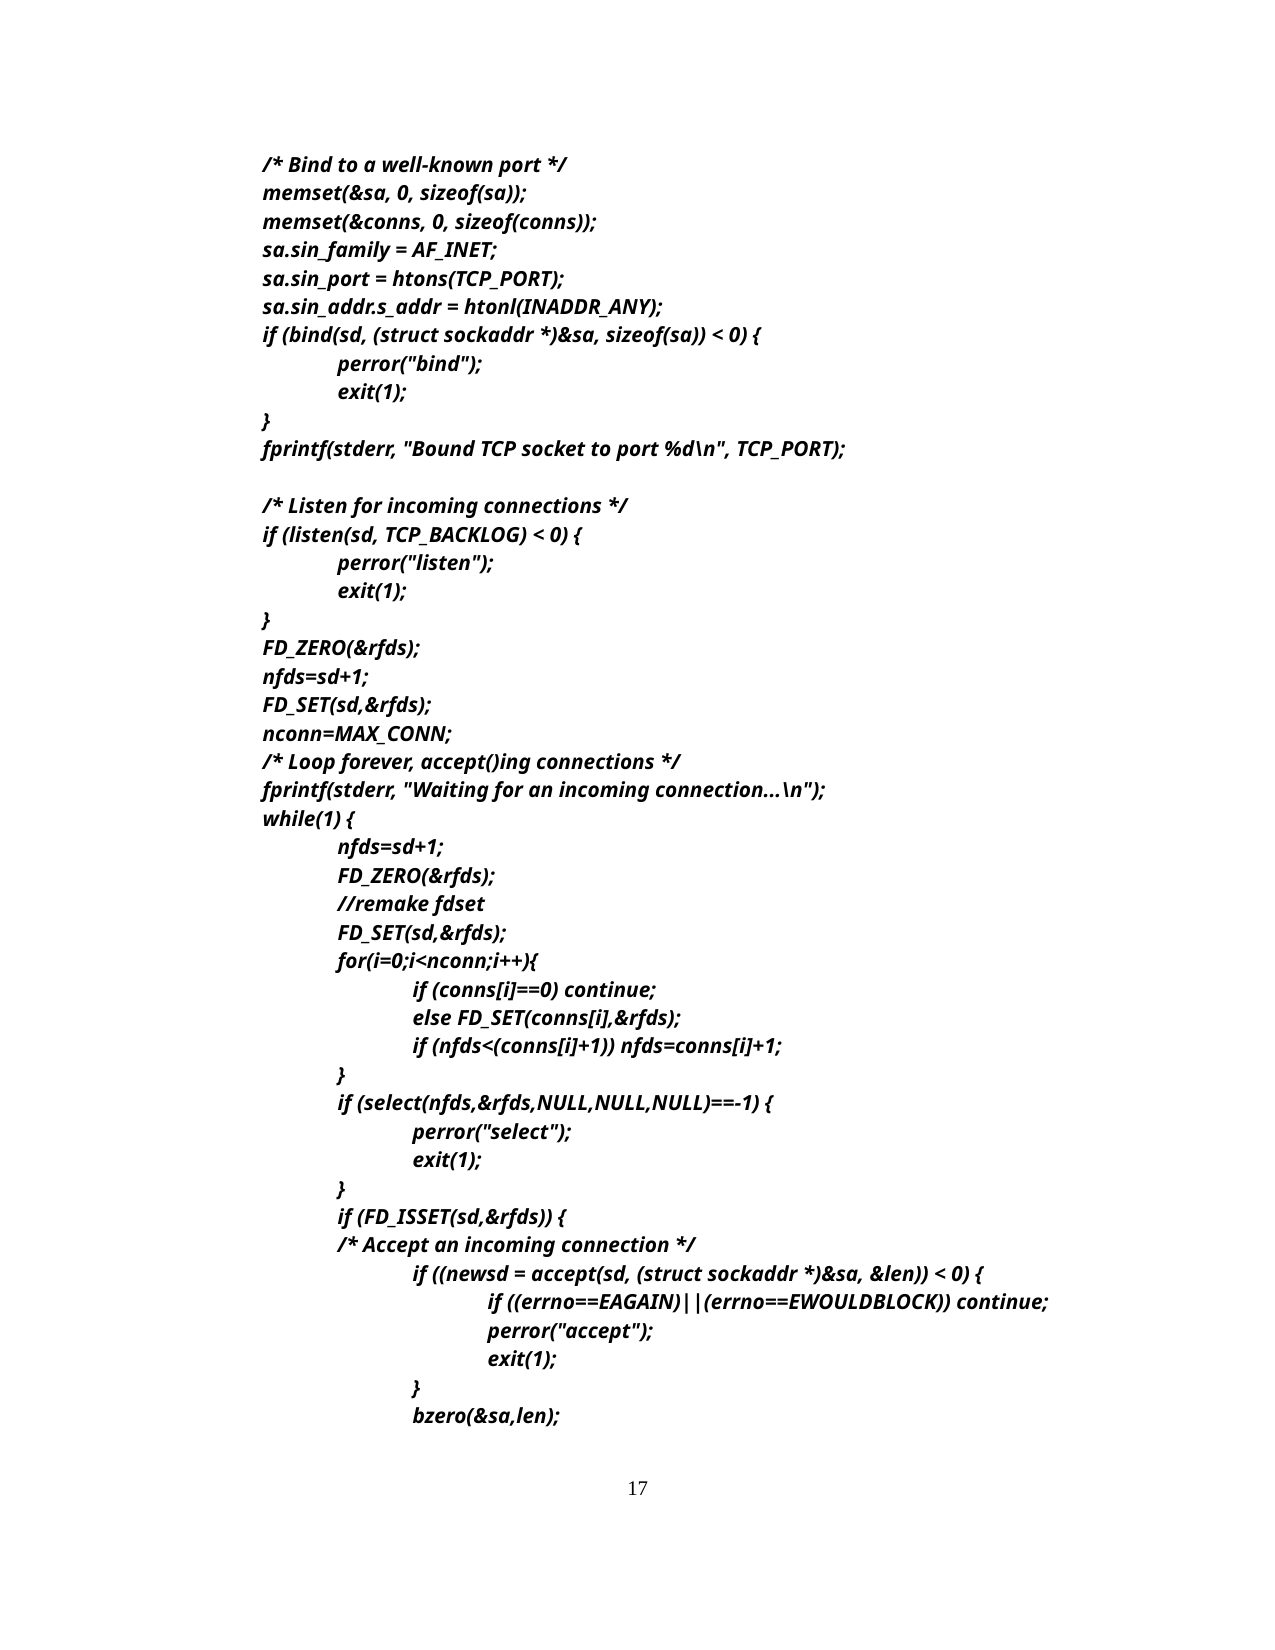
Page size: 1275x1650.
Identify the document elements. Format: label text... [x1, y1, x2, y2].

text memset(&sa, 0, sizeof(sa)); [187, 178, 1087, 207]
text perror("bind"); [187, 349, 1087, 377]
text fprintf(stderr, "Bound TCP socket to port %d\n", TCP_PORT); [187, 434, 1087, 463]
text bzero(&sa,len); [187, 1401, 1087, 1430]
text perror("select"); [187, 1117, 1087, 1145]
text /* Accept an incoming connection */ [187, 1231, 1087, 1259]
text if (select(nfds,&rfds,NULL,NULL,NULL)==-1) { [187, 1088, 1087, 1117]
text FD_SET(sd,&rfds); [187, 690, 1087, 719]
text } [187, 1174, 1087, 1202]
text sa.sin_family = AF_INET; [187, 235, 1087, 264]
text perror("accept"); [187, 1316, 1087, 1344]
text for(i=0;i<nconn;i++){ [187, 946, 1087, 975]
text //remake fdset [187, 889, 1087, 918]
text } [187, 1373, 1087, 1401]
text else FD_SET(conns[i],&rfds); [187, 1003, 1087, 1032]
text exit(1); [187, 1145, 1087, 1174]
text /* Loop forever, accept()ing connections */ [187, 747, 1087, 776]
text /* Listen for incoming connections */ [187, 491, 1087, 520]
text if (nfds<(conns[i]+1)) nfds=conns[i]+1; [187, 1032, 1087, 1060]
text exit(1); [187, 1344, 1087, 1373]
text if (FD_ISSET(sd,&rfds)) { [187, 1202, 1087, 1231]
text memset(&conns, 0, sizeof(conns)); [187, 207, 1087, 235]
text /* Bind to a well-known port */ [187, 150, 1087, 178]
text FD_SET(sd,&rfds); [187, 918, 1087, 946]
text fprintf(stderr, "Waiting for an incoming connection...\n"); [187, 776, 1087, 804]
text if ((newsd = accept(sd, (struct sockaddr *)&sa, &len)) < 0) { [187, 1259, 1087, 1287]
text FD_ZERO(&rfds); [187, 633, 1087, 662]
text while(1) { [187, 804, 1087, 832]
text sa.sin_addr.s_addr = htonl(INADDR_ANY); [187, 292, 1087, 321]
text } [187, 605, 1087, 633]
text perror("listen"); [187, 548, 1087, 577]
text } [187, 1060, 1087, 1088]
text exit(1); [187, 577, 1087, 605]
text sa.sin_port = htons(TCP_PORT); [187, 264, 1087, 292]
text nconn=MAX_CONN; [187, 719, 1087, 747]
text if (conns[i]==0) continue; [187, 975, 1087, 1003]
text nfds=sd+1; [187, 662, 1087, 690]
text if (listen(sd, TCP_BACKLOG) < 0) { [187, 520, 1087, 548]
text } [187, 406, 1087, 434]
text if ((errno==EAGAIN)||(errno==EWOULDBLOCK)) continue; [187, 1287, 1087, 1316]
text if (bind(sd, (struct sockaddr *)&sa, sizeof(sa)) < 0) { [187, 321, 1087, 349]
text nfds=sd+1; [187, 832, 1087, 861]
text FD_ZERO(&rfds); [187, 861, 1087, 889]
text exit(1); [187, 377, 1087, 406]
